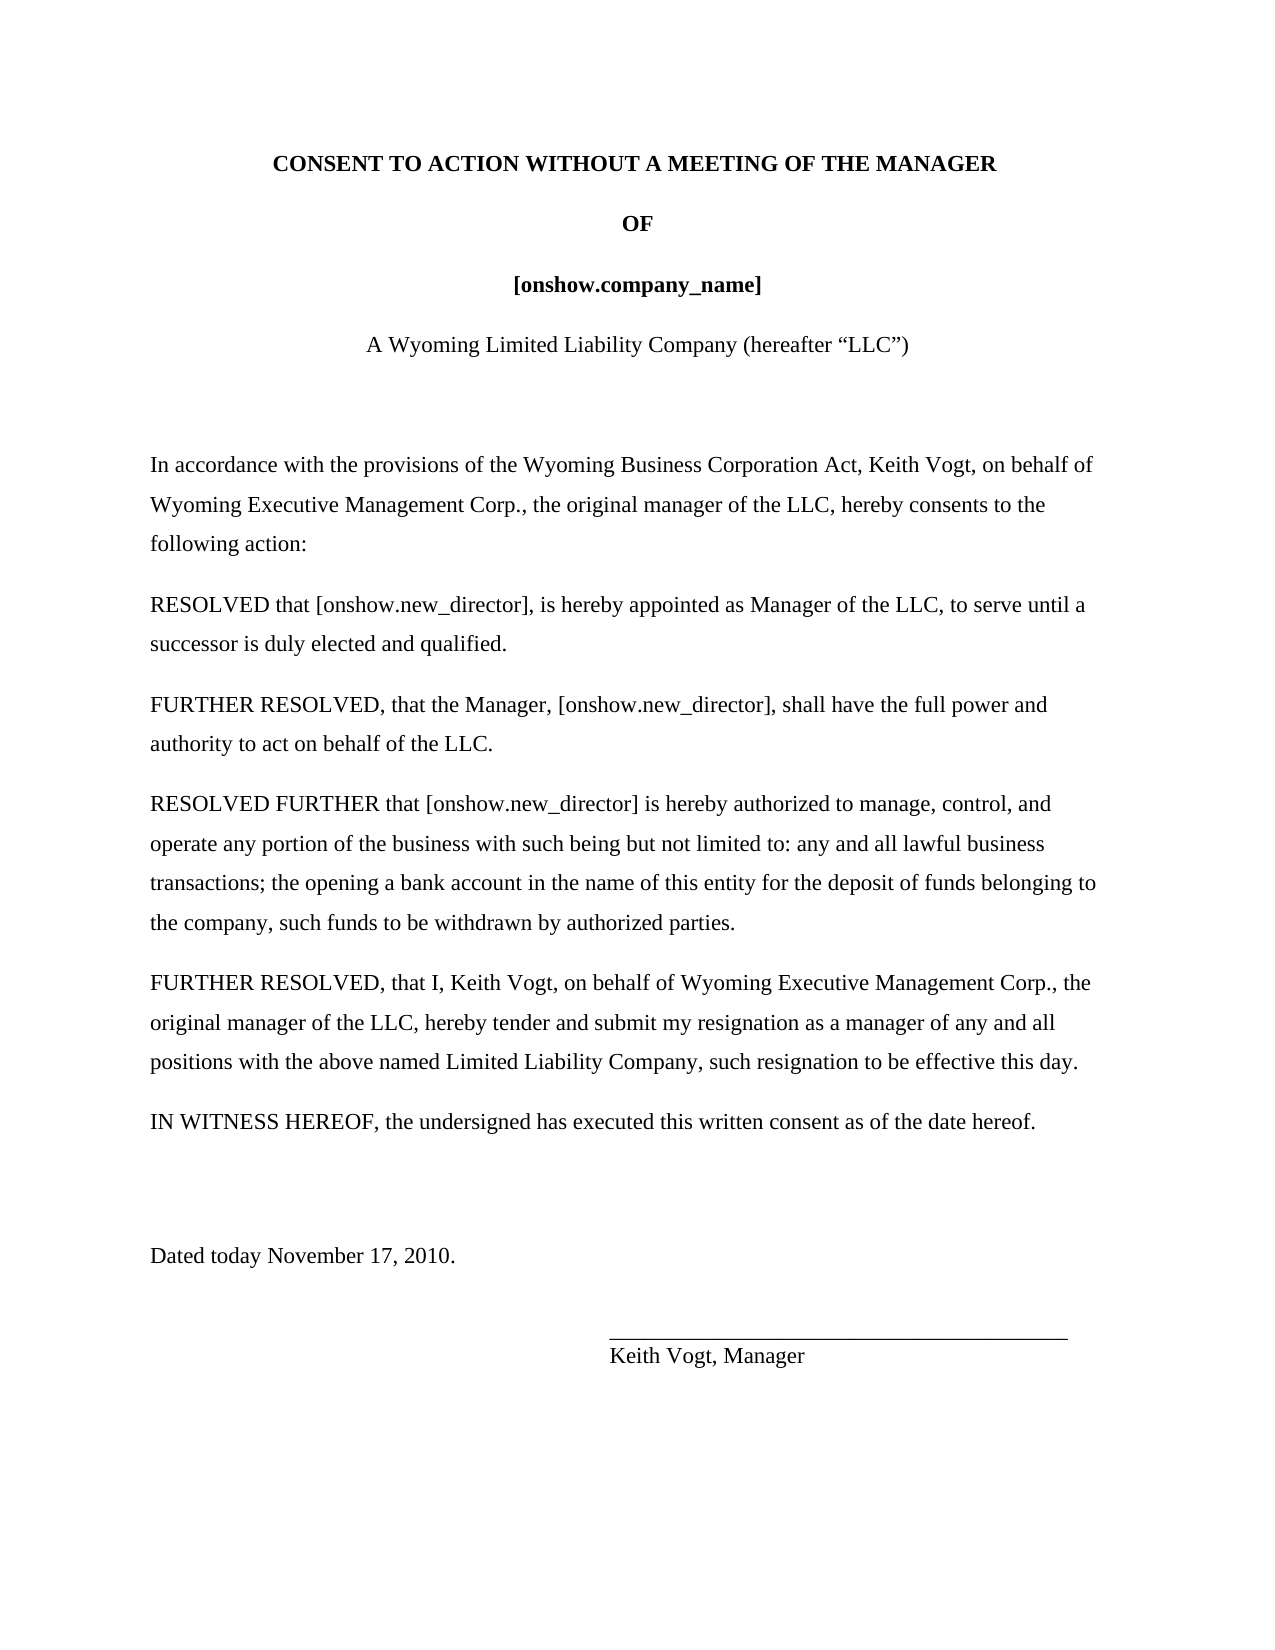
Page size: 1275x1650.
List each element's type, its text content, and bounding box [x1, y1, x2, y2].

text CONSENT TO ACTIOn WITHOUT A Meeting of the manager [150, 150, 1125, 176]
text In accordance with the provisions of the Wyoming Business Corporation Act, Keith Vogt, on behalf of Wyoming Executive Management Corp., the original manager of the LLC, hereby consents to the following action: [150, 452, 1125, 557]
text Dated today November 17, 2010. [150, 1242, 1125, 1269]
text FURTHER RESOLVED, that the Manager, [onshow.new_director], shall have the full power and authority to act on behalf of the LLC. [150, 691, 1125, 756]
text [onshow.company_name] [150, 271, 1125, 297]
text ________________________________________ Keith Vogt, Manager [609, 1316, 1125, 1368]
text RESOLVED FURTHER that [onshow.new_director] is hereby authorized to manage, control, and operate any portion of the business with such being but not limited to: any and all lawful business transactions; the opening a bank account in the name of this entity for the deposit of funds belonging to the company, such funds to be withdrawn by authorized parties. [150, 790, 1125, 935]
text A Wyoming Limited Liability Company (hereafter “LLC”) [150, 331, 1125, 357]
text RESOLVED that [onshow.new_director], is hereby appointed as Manager of the LLC, to serve until a successor is duly elected and qualified. [150, 591, 1125, 657]
text OF [150, 210, 1125, 237]
text IN WITNESS HEREOF, the undersigned has executed this written consent as of the date hereof. [150, 1108, 1125, 1135]
text FURTHER RESOLVED, that I, Keith Vogt, on behalf of Wyoming Executive Management Corp., the original manager of the LLC, hereby tender and submit my resignation as a manager of any and all positions with the above named Limited Liability Company, such resignation to be effective this day. [150, 969, 1125, 1074]
